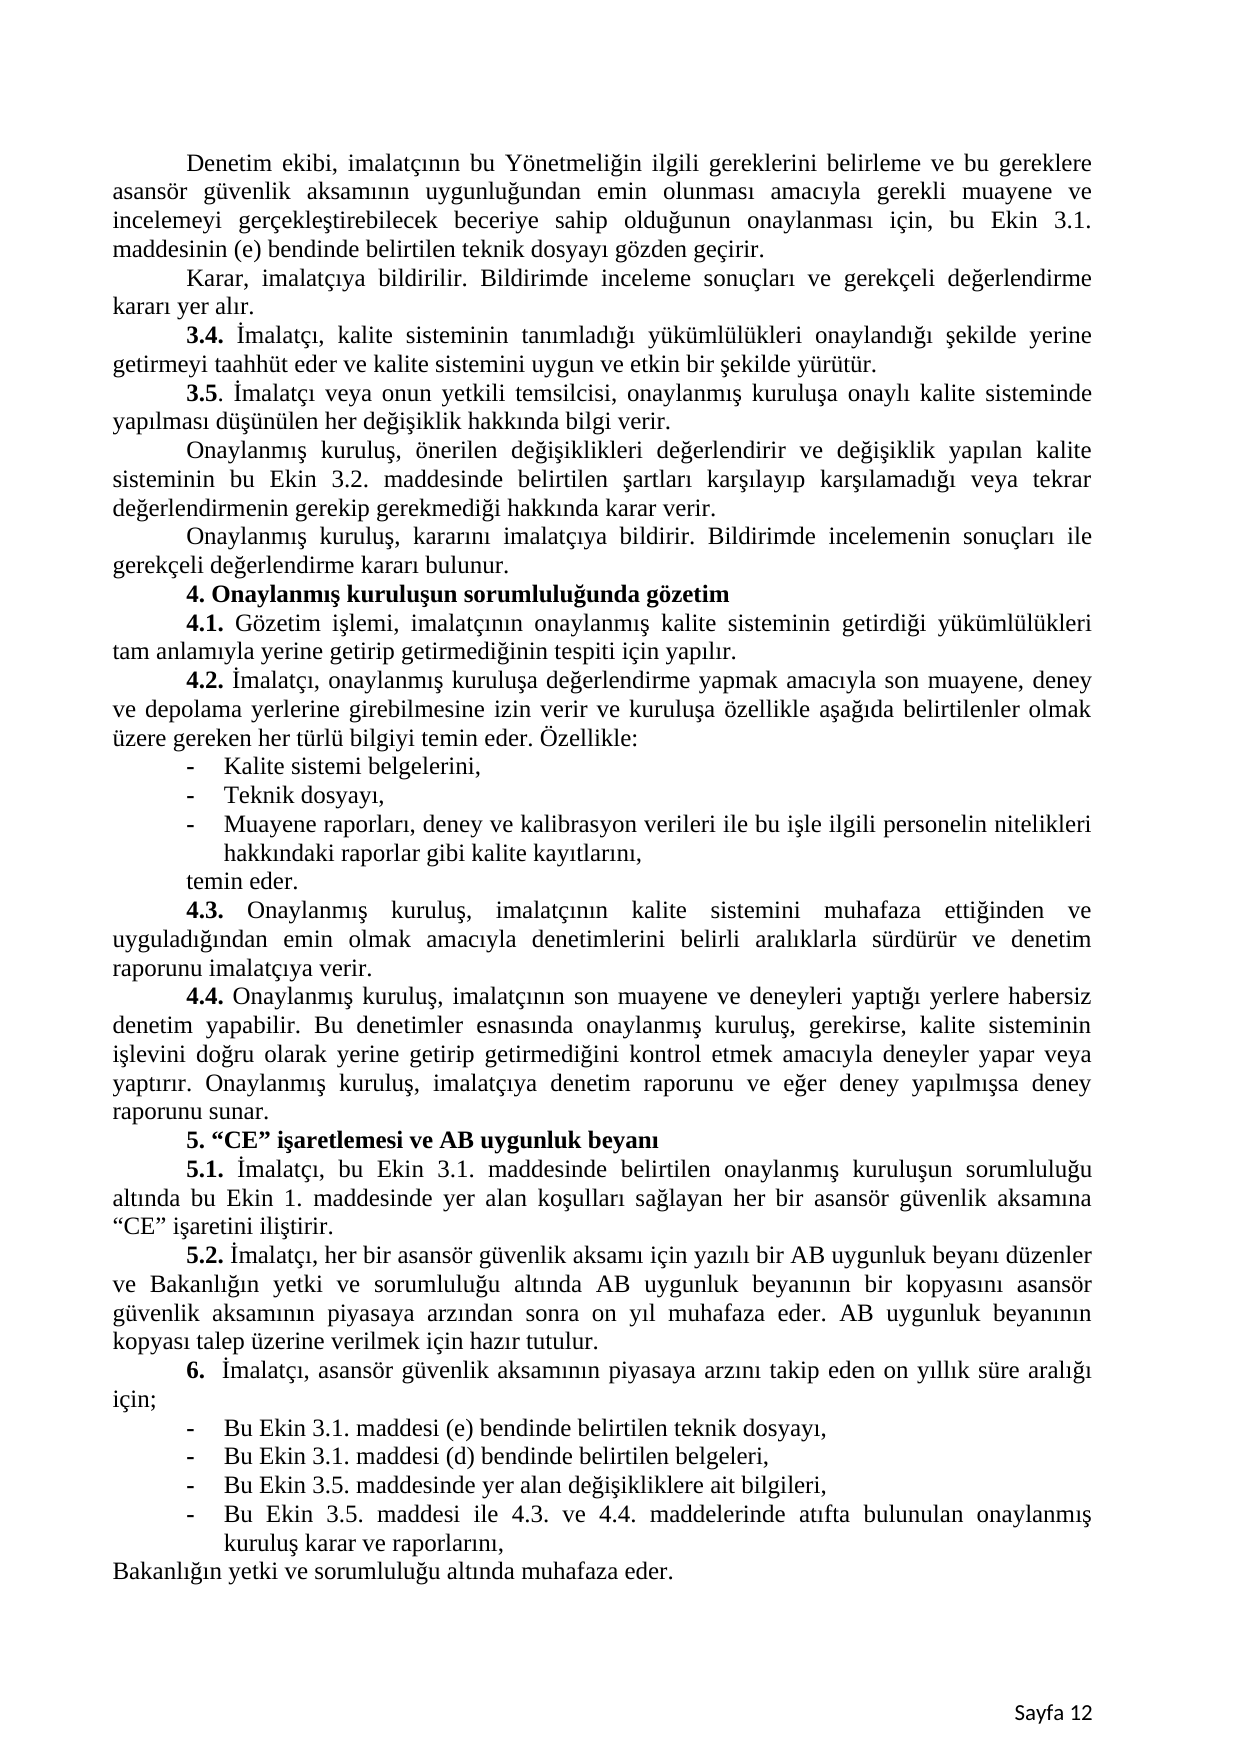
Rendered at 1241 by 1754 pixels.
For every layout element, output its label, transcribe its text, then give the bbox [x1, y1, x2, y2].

text Bakanlığın yetki ve sorumluluğu altında muhafaza eder. [112, 1556, 1092, 1585]
text 4. Onaylanmış kuruluşun sorumluluğunda gözetim [112, 579, 1092, 608]
list Teknik dosyayı, [186, 780, 1092, 809]
text Karar, imalatçıya bildirilir. Bildirimde inceleme sonuçları ve gerekçeli değerlendirme kararı yer alır. [112, 263, 1092, 320]
text Denetim ekibi, imalatçının bu Yönetmeliğin ilgili gereklerini belirleme ve bu gereklere asansör güvenlik aksamının uygunluğundan emin olunması amacıyla gerekli muayene ve incelemeyi gerçekleştirebilecek beceriye sahip olduğunun onaylanması için, bu Ekin 3.1. maddesinin (e) bendinde belirtilen teknik dosyayı gözden geçirir. [112, 148, 1092, 263]
text 4.4. Onaylanmış kuruluş, imalatçının son muayene ve deneyleri yaptığı yerlere habersiz denetim yapabilir. Bu denetimler esnasında onaylanmış kuruluş, gerekirse, kalite sisteminin işlevini doğru olarak yerine getirip getirmediğini kontrol etmek amacıyla deneyler yapar veya yaptırır. Onaylanmış kuruluş, imalatçıya denetim raporunu ve eğer deney yapılmışsa deney raporunu sunar. [112, 981, 1092, 1125]
text Onaylanmış kuruluş, kararını imalatçıya bildirir. Bildirimde incelemenin sonuçları ile gerekçeli değerlendirme kararı bulunur. [112, 521, 1092, 579]
text 4.2. İmalatçı, onaylanmış kuruluşa değerlendirme yapmak amacıyla son muayene, deney ve depolama yerlerine girebilmesine izin verir ve kuruluşa özellikle aşağıda belirtilenler olmak üzere gereken her türlü bilgiyi temin eder. Özellikle: [112, 665, 1092, 751]
text Onaylanmış kuruluş, önerilen değişiklikleri değerlendirir ve değişiklik yapılan kalite sisteminin bu Ekin 3.2. maddesinde belirtilen şartları karşılayıp karşılamadığı veya tekrar değerlendirmenin gerekip gerekmediği hakkında karar verir. [112, 435, 1092, 521]
list Bu Ekin 3.5. maddesinde yer alan değişikliklere ait bilgileri, [186, 1470, 1092, 1499]
text 5.1. İmalatçı, bu Ekin 3.1. maddesinde belirtilen onaylanmış kuruluşun sorumluluğu altında bu Ekin 1. maddesinde yer alan koşulları sağlayan her bir asansör güvenlik aksamına “CE” işaretini iliştirir. [112, 1154, 1092, 1240]
text 6. İmalatçı, asansör güvenlik aksamının piyasaya arzını takip eden on yıllık süre aralığı için; [112, 1355, 1092, 1413]
text 4.3. Onaylanmış kuruluş, imalatçının kalite sistemini muhafaza ettiğinden ve uyguladığından emin olmak amacıyla denetimlerini belirli aralıklarla sürdürür ve denetim raporunu imalatçıya verir. [112, 895, 1092, 981]
text 5.2. İmalatçı, her bir asansör güvenlik aksamı için yazılı bir AB uygunluk beyanı düzenler ve Bakanlığın yetki ve sorumluluğu altında AB uygunluk beyanının bir kopyasını asansör güvenlik aksamının piyasaya arzından sonra on yıl muhafaza eder. AB uygunluk beyanının kopyası talep üzerine verilmek için hazır tutulur. [112, 1240, 1092, 1355]
list Bu Ekin 3.5. maddesi ile 4.3. ve 4.4. maddelerinde atıfta bulunulan onaylanmış kuruluş karar ve raporlarını, [186, 1499, 1092, 1556]
list Muayene raporları, deney ve kalibrasyon verileri ile bu işle ilgili personelin nitelikleri hakkındaki raporlar gibi kalite kayıtlarını, [186, 809, 1092, 866]
text 3.5. İmalatçı veya onun yetkili temsilcisi, onaylanmış kuruluşa onaylı kalite sisteminde yapılması düşünülen her değişiklik hakkında bilgi verir. [112, 378, 1092, 435]
text 5. “CE” işaretlemesi ve AB uygunluk beyanı [112, 1125, 1092, 1154]
text 3.4. İmalatçı, kalite sisteminin tanımladığı yükümlülükleri onaylandığı şekilde yerine getirmeyi taahhüt eder ve kalite sistemini uygun ve etkin bir şekilde yürütür. [112, 320, 1092, 378]
list Bu Ekin 3.1. maddesi (e) bendinde belirtilen teknik dosyayı, [186, 1413, 1092, 1441]
list Kalite sistemi belgelerini, [186, 751, 1092, 780]
text temin eder. [186, 866, 1092, 895]
text 4.1. Gözetim işlemi, imalatçının onaylanmış kalite sisteminin getirdiği yükümlülükleri tam anlamıyla yerine getirip getirmediğinin tespiti için yapılır. [112, 608, 1092, 665]
list Bu Ekin 3.1. maddesi (d) bendinde belirtilen belgeleri, [186, 1441, 1092, 1470]
